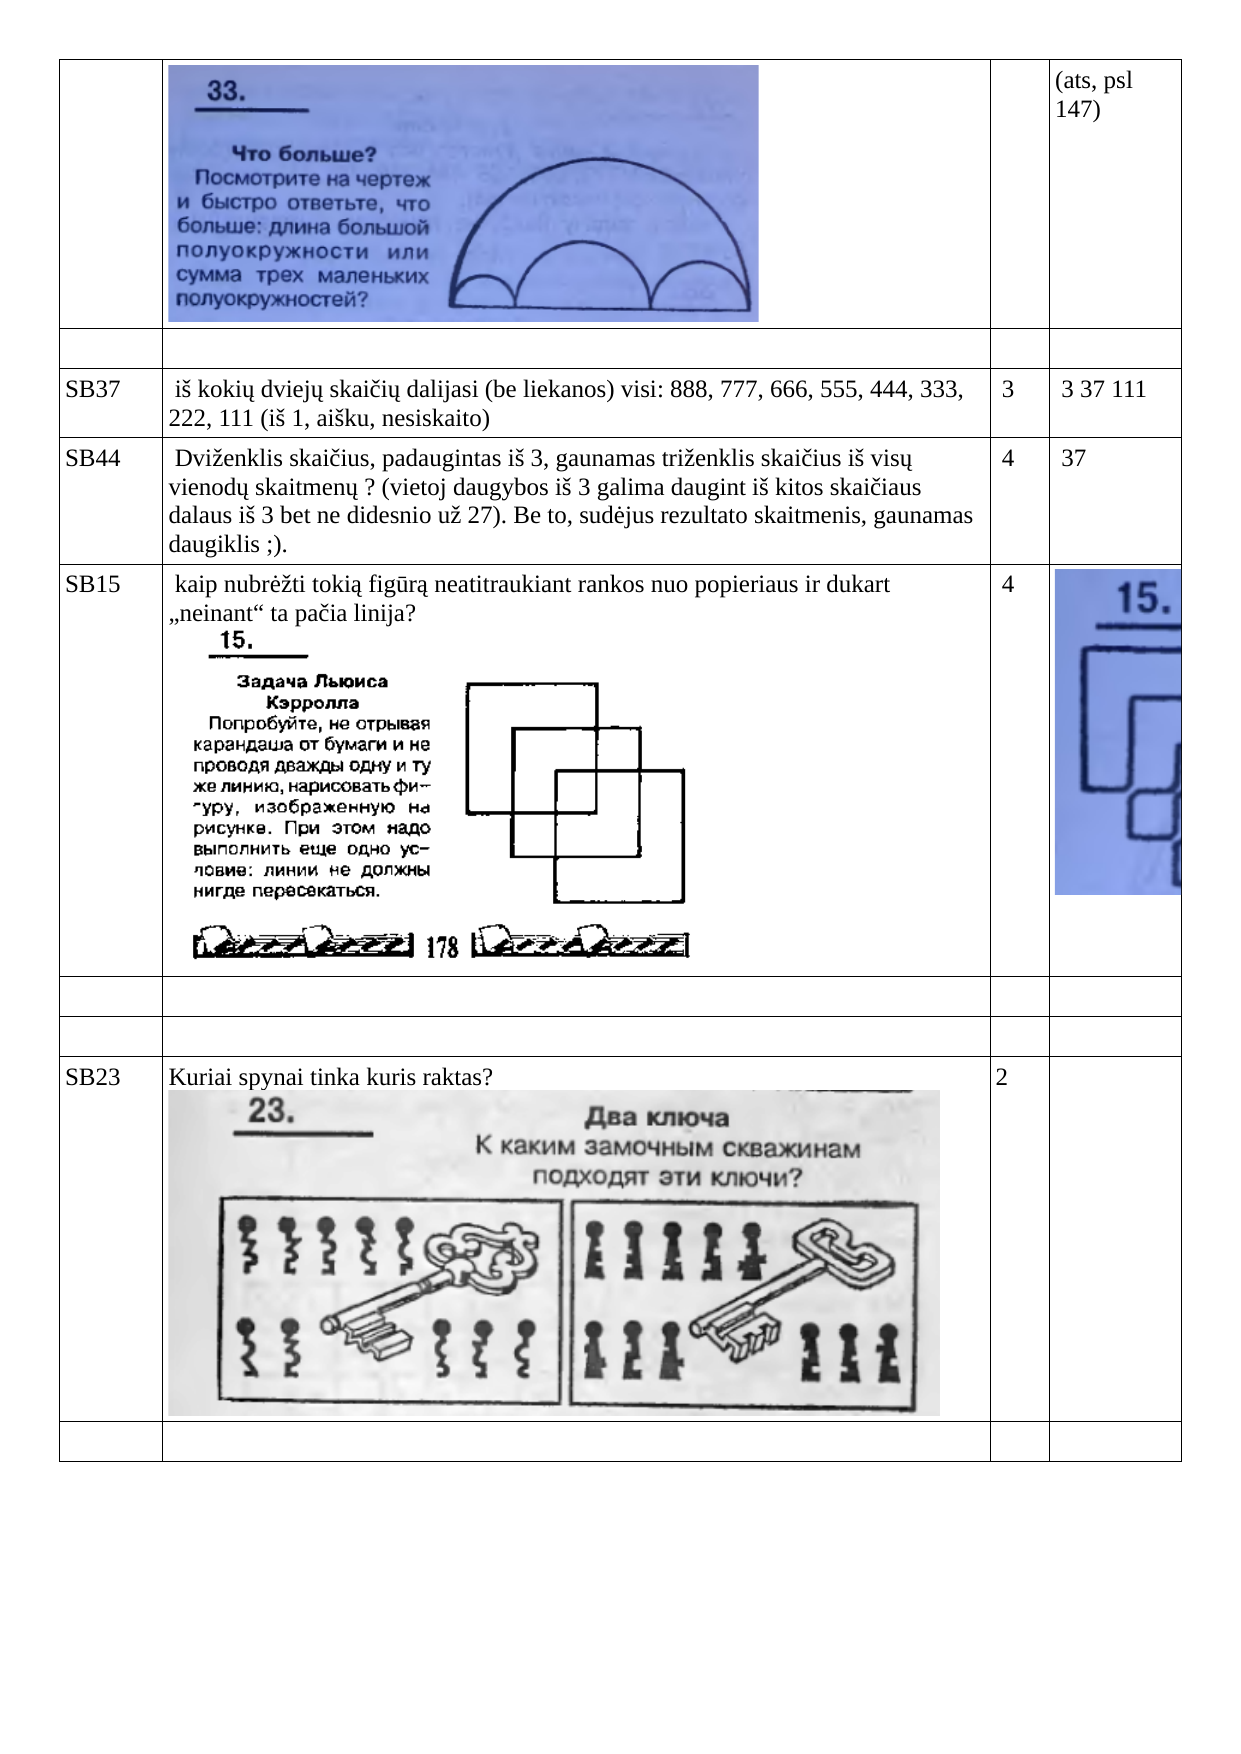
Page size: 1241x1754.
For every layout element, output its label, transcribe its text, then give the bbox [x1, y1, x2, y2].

table_cell [60, 1422, 162, 1461]
table_cell kaip nubrėžti tokią figūrą neatitraukiant rankos nuo popieriaus ir dukart „neinant“ ta pačia linija? [163, 565, 990, 976]
table_cell [60, 329, 162, 368]
table_cell [163, 329, 990, 368]
table_cell [991, 329, 1049, 368]
picture [1054, 569, 1182, 895]
table_cell 4 [991, 565, 1049, 976]
table_cell [163, 60, 990, 328]
table_cell SB23 [60, 1057, 162, 1421]
table_cell [163, 977, 990, 1016]
table_cell SB44 [60, 438, 162, 564]
table_cell Kuriai spynai tinka kuris raktas? [163, 1057, 990, 1421]
table_cell [991, 60, 1049, 328]
table_cell [60, 977, 162, 1016]
table_cell 3 37 111 [1050, 369, 1181, 437]
table_cell [1050, 329, 1181, 368]
table_cell [60, 60, 162, 328]
table_cell SB15 [60, 565, 162, 976]
table_cell [1050, 565, 1181, 976]
table_cell [1050, 1017, 1181, 1056]
table_cell [1050, 1057, 1181, 1421]
table_cell (ats, psl 147) [1050, 60, 1181, 328]
table_cell [1050, 977, 1181, 1016]
table_cell iš kokių dviejų skaičių dalijasi (be liekanos) visi: 888, 777, 666, 555, 444, 333, 222, 111 (iš 1, aišku, nesiskaito) [163, 369, 990, 437]
table_cell [991, 1422, 1049, 1461]
table_cell 3 [991, 369, 1049, 437]
table_cell [163, 1017, 990, 1056]
table_cell 4 [991, 438, 1049, 564]
table_cell [991, 1017, 1049, 1056]
picture [168, 65, 759, 322]
table_cell 37 [1050, 438, 1181, 564]
table_cell SB37 [60, 369, 162, 437]
table_cell [1050, 1422, 1181, 1461]
table_cell [60, 1017, 162, 1056]
table_cell 2 [991, 1057, 1049, 1421]
table_cell Dviženklis skaičius, padaugintas iš 3, gaunamas triženklis skaičius iš visų vienodų skaitmenų ? (vietoj daugybos iš 3 galima daugint iš kitos skaičiaus dalaus iš 3 bet ne didesnio už 27). Be to, sudėjus rezultato skaitmenis, gaunamas daugiklis ;). [163, 438, 990, 564]
table_cell [163, 1422, 990, 1461]
table_cell [991, 977, 1049, 1016]
